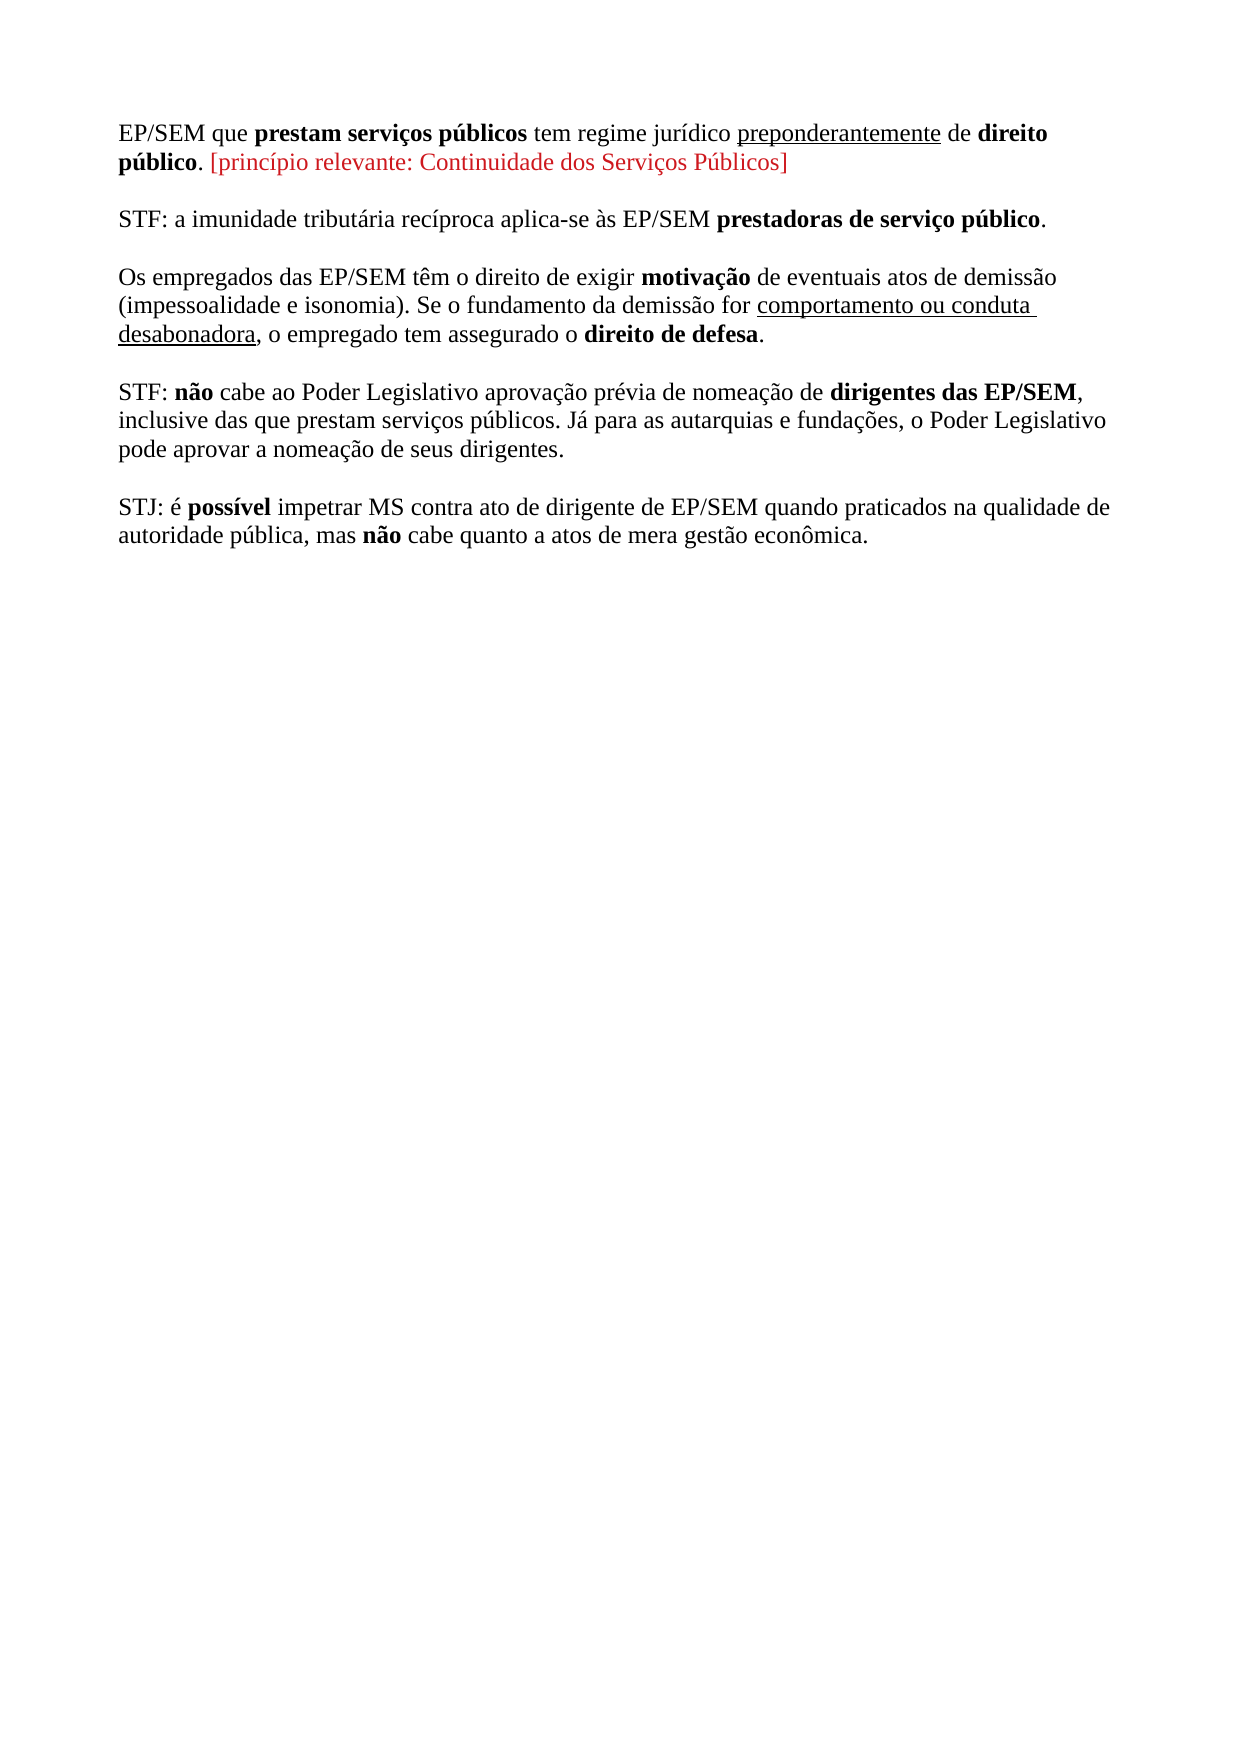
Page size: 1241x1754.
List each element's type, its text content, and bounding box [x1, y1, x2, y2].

text STJ: é possível impetrar MS contra ato de dirigente de EP/SEM quando praticados na qualidade de autoridade pública, mas não cabe quanto a atos de mera gestão econômica. [118, 492, 1122, 549]
text EP/SEM que prestam serviços públicos tem regime jurídico preponderantemente de direito público. [princípio relevante: Continuidade dos Serviços Públicos] [118, 118, 1122, 176]
text Os empregados das EP/SEM têm o direito de exigir motivação de eventuais atos de demissão (impessoalidade e isonomia). Se o fundamento da demissão for comportamento ou conduta desabonadora, o empregado tem assegurado o direito de defesa. [118, 262, 1122, 348]
text STF: a imunidade tributária recíproca aplica-se às EP/SEM prestadoras de serviço público. [118, 204, 1122, 233]
text STF: não cabe ao Poder Legislativo aprovação prévia de nomeação de dirigentes das EP/SEM, inclusive das que prestam serviços públicos. Já para as autarquias e fundações, o Poder Legislativo pode aprovar a nomeação de seus dirigentes. [118, 377, 1122, 463]
